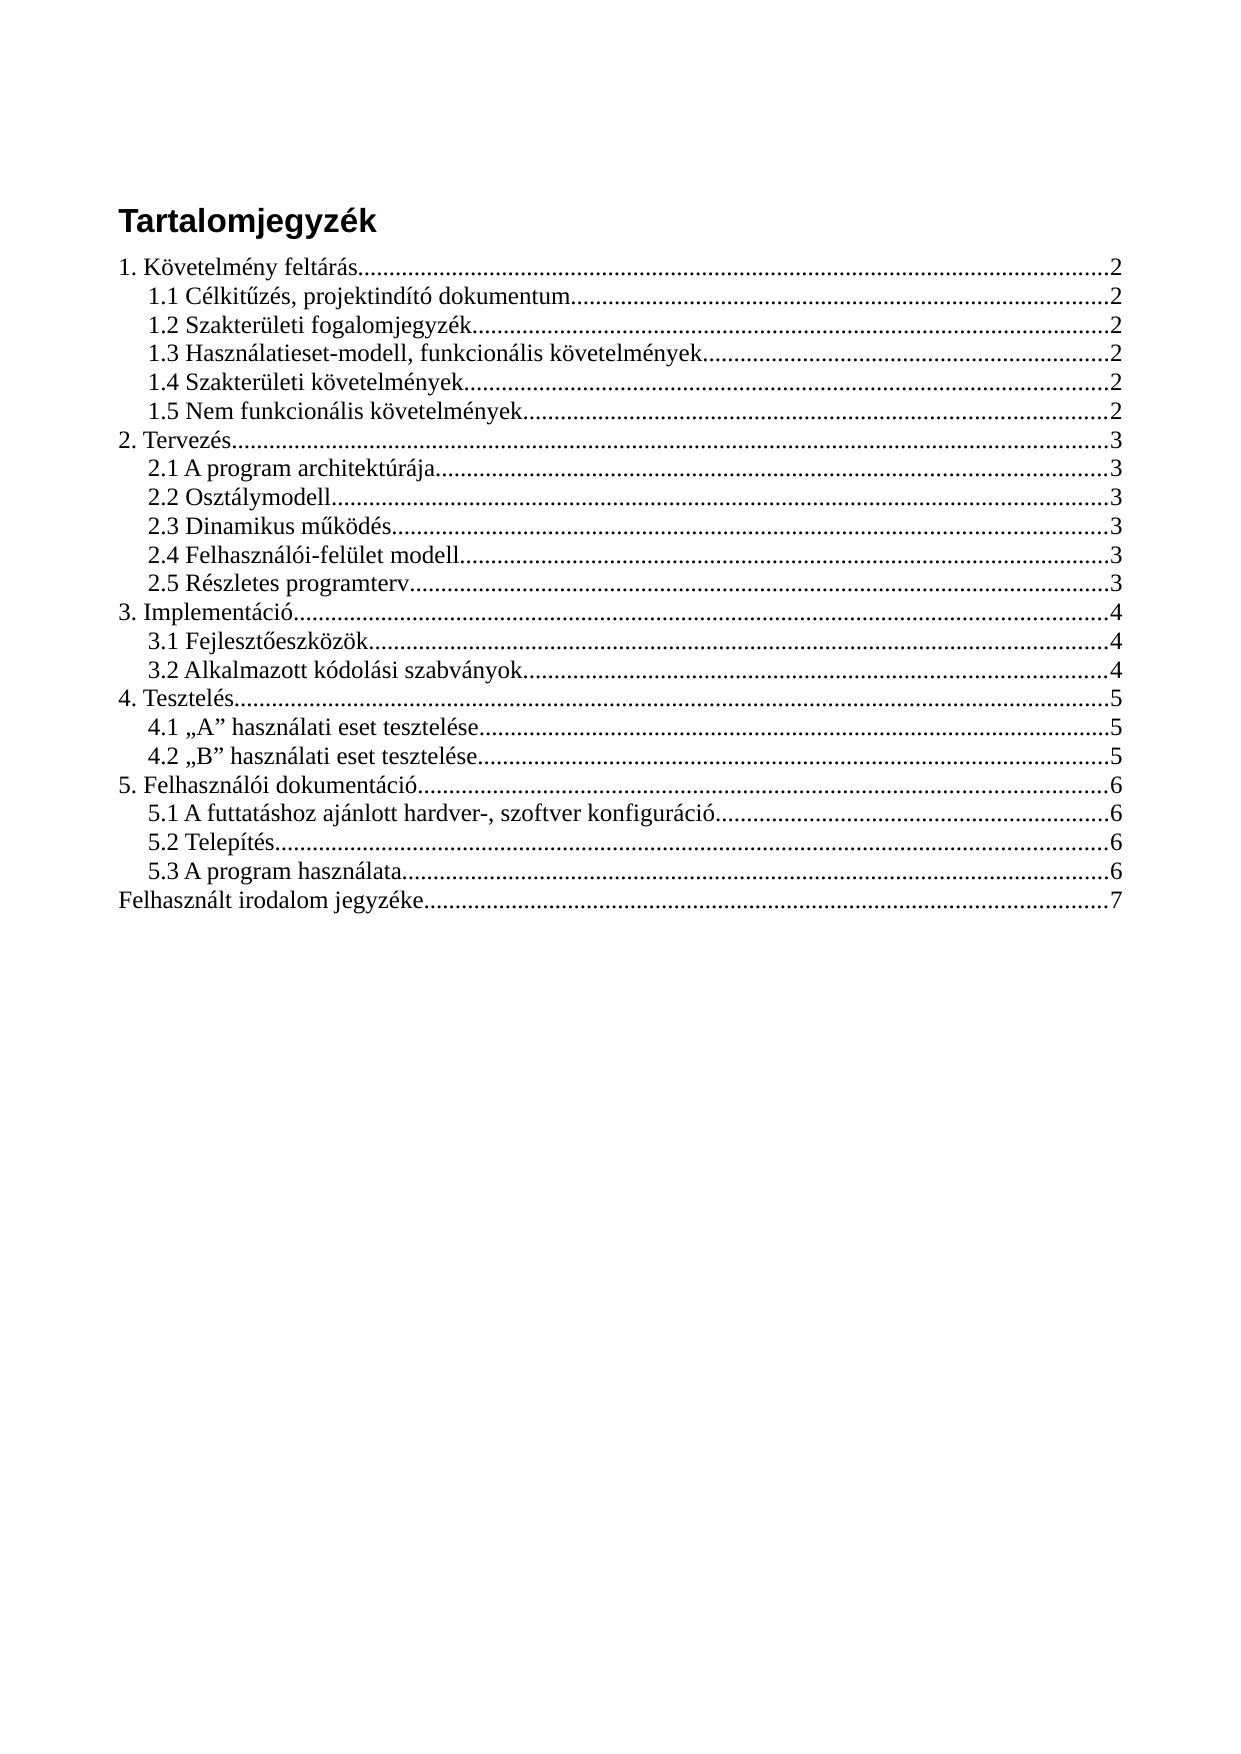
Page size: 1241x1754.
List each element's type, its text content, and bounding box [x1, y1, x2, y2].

text 1.5 Nem funkcionális követelmények 2 [148, 396, 1122, 425]
text 1.1 Célkitűzés, projektindító dokumentum 2 [148, 281, 1122, 310]
text 3.2 Alkalmazott kódolási szabványok 4 [148, 655, 1122, 683]
text 5.2 Telepítés 6 [148, 827, 1122, 856]
text 5. Felhasználói dokumentáció 6 [118, 770, 1122, 798]
text 3. Implementáció 4 [118, 597, 1122, 626]
text 1.4 Szakterületi követelmények 2 [148, 367, 1122, 396]
subtitle Tartalomjegyzék [118, 201, 1122, 240]
text 2.2 Osztálymodell 3 [148, 482, 1122, 511]
text 2. Tervezés 3 [118, 425, 1122, 453]
text 4.1 „A” használati eset tesztelése 5 [148, 712, 1122, 741]
text 1. Követelmény feltárás 2 [118, 252, 1122, 281]
text 5.1 A futtatáshoz ajánlott hardver-, szoftver konfiguráció 6 [148, 798, 1122, 827]
text 2.1 A program architektúrája 3 [148, 453, 1122, 482]
text 4. Tesztelés 5 [118, 683, 1122, 712]
text 2.3 Dinamikus működés 3 [148, 511, 1122, 540]
text 2.5 Részletes programterv 3 [148, 568, 1122, 597]
text 2.4 Felhasználói-felület modell 3 [148, 540, 1122, 568]
text 1.2 Szakterületi fogalomjegyzék 2 [148, 310, 1122, 338]
text 4.2 „B” használati eset tesztelése 5 [148, 741, 1122, 770]
text 3.1 Fejlesztőeszközök 4 [148, 626, 1122, 655]
text 5.3 A program használata 6 [148, 856, 1122, 885]
text 1.3 Használatieset-modell, funkcionális követelmények 2 [148, 338, 1122, 367]
text Felhasznált irodalom jegyzéke 7 [118, 885, 1122, 913]
